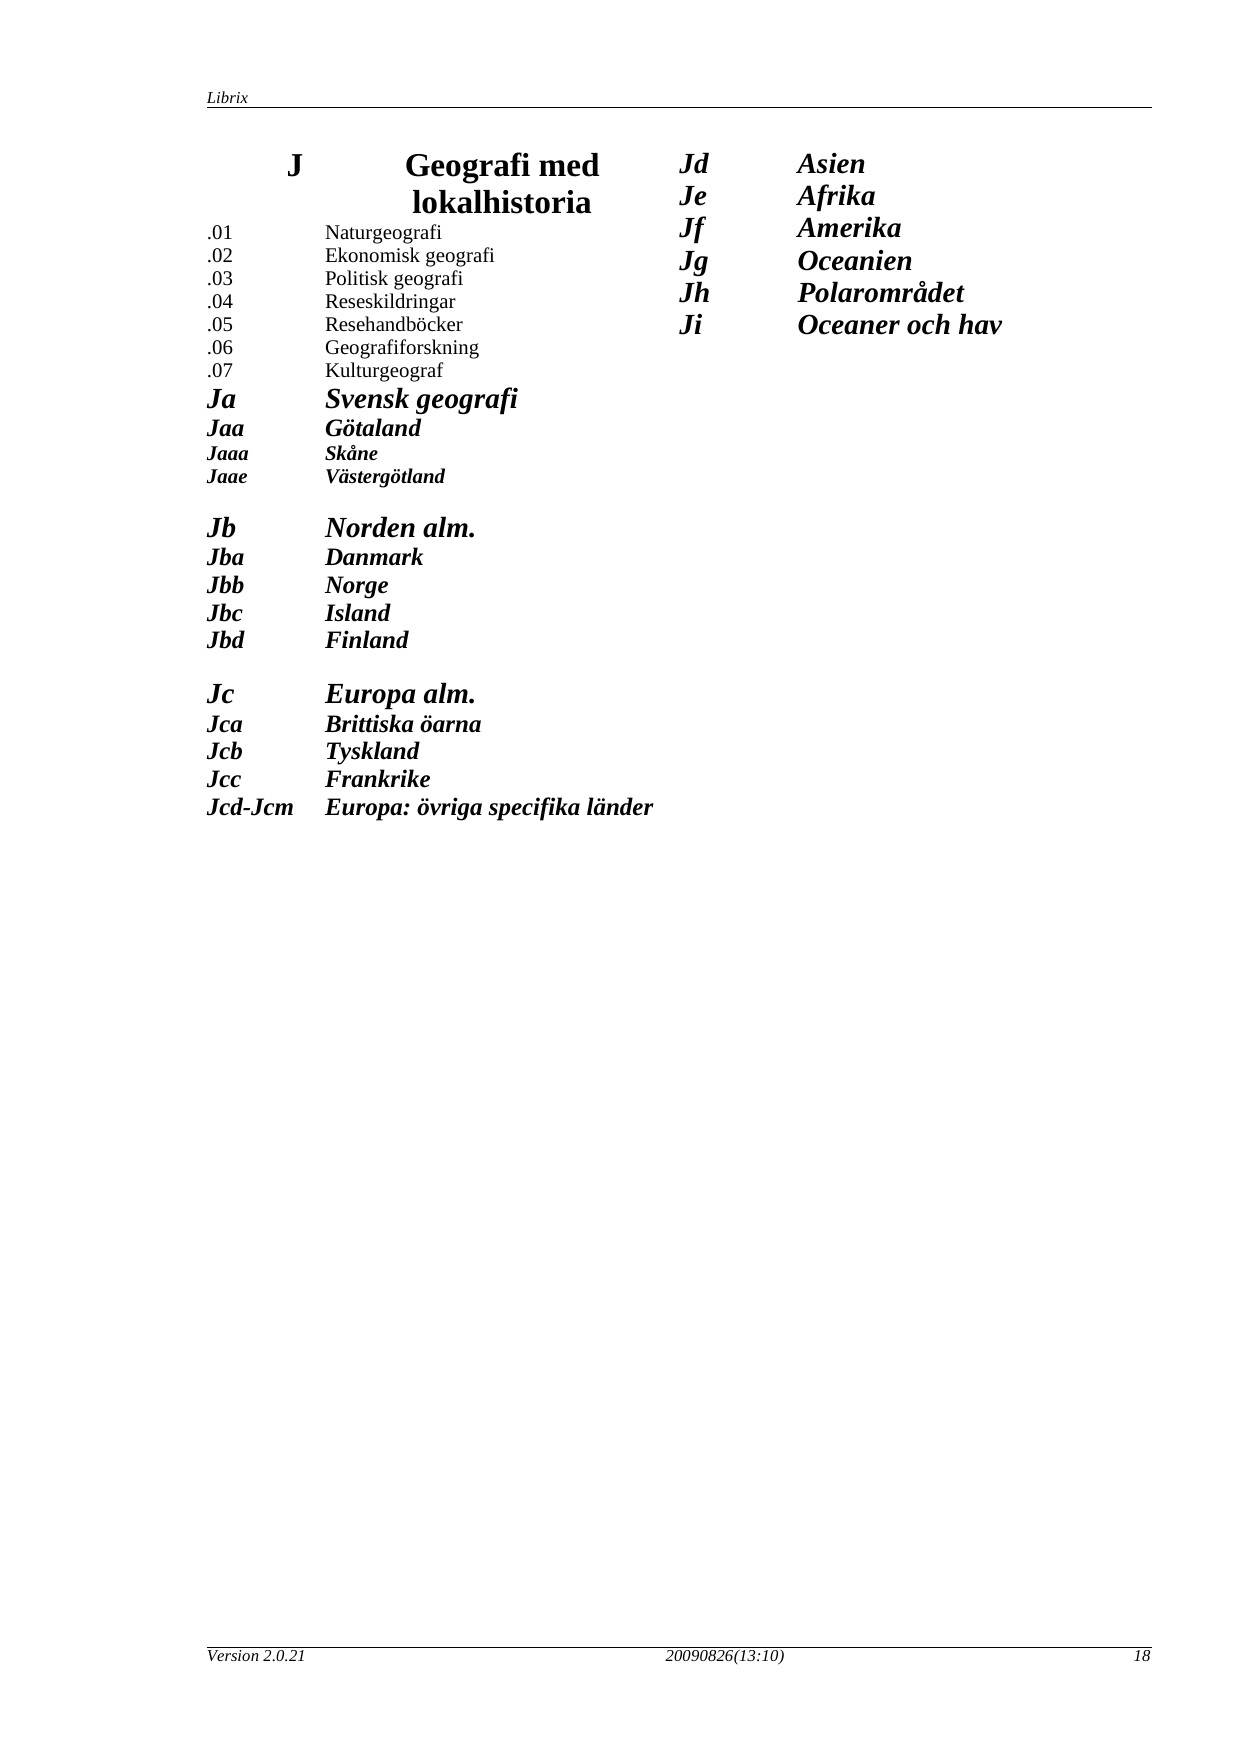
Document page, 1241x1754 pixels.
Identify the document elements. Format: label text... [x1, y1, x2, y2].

text Jc Europa alm. [207, 677, 679, 710]
text Jcd-Jcm Europa: övriga specifika länder [207, 793, 679, 821]
text Jaaa Skåne [207, 442, 679, 465]
text Jba Danmark [207, 543, 679, 571]
text Jf Amerika [679, 212, 1152, 244]
text Jb Norden alm. [207, 511, 679, 543]
text .06 Geografiforskning [207, 336, 679, 359]
text Ja Svensk geografi [207, 382, 679, 414]
text Jaae Västergötland [207, 465, 679, 488]
text .07 Kulturgeograf [207, 359, 679, 382]
text Jbb Norge [207, 571, 679, 599]
text Jaa Götaland [207, 414, 679, 442]
subtitle J Geografi med lokalhistoria [207, 147, 679, 221]
text .04 Reseskildringar [207, 290, 679, 313]
text Jd Asien [679, 147, 1152, 179]
text Ji Oceaner och hav [679, 308, 1152, 341]
text Jh Polarområdet [679, 276, 1152, 308]
text .01 Naturgeografi [207, 221, 679, 244]
text Je Afrika [679, 179, 1152, 212]
text Jbc Island [207, 599, 679, 627]
text .02 Ekonomisk geografi [207, 244, 679, 267]
text Jcb Tyskland [207, 737, 679, 765]
text .05 Resehandböcker [207, 313, 679, 336]
text Jbd Finland [207, 627, 679, 654]
text .03 Politisk geografi [207, 267, 679, 290]
text Jg Oceanien [679, 244, 1152, 276]
text Jca Brittiska öarna [207, 710, 679, 737]
text Jcc Frankrike [207, 765, 679, 793]
